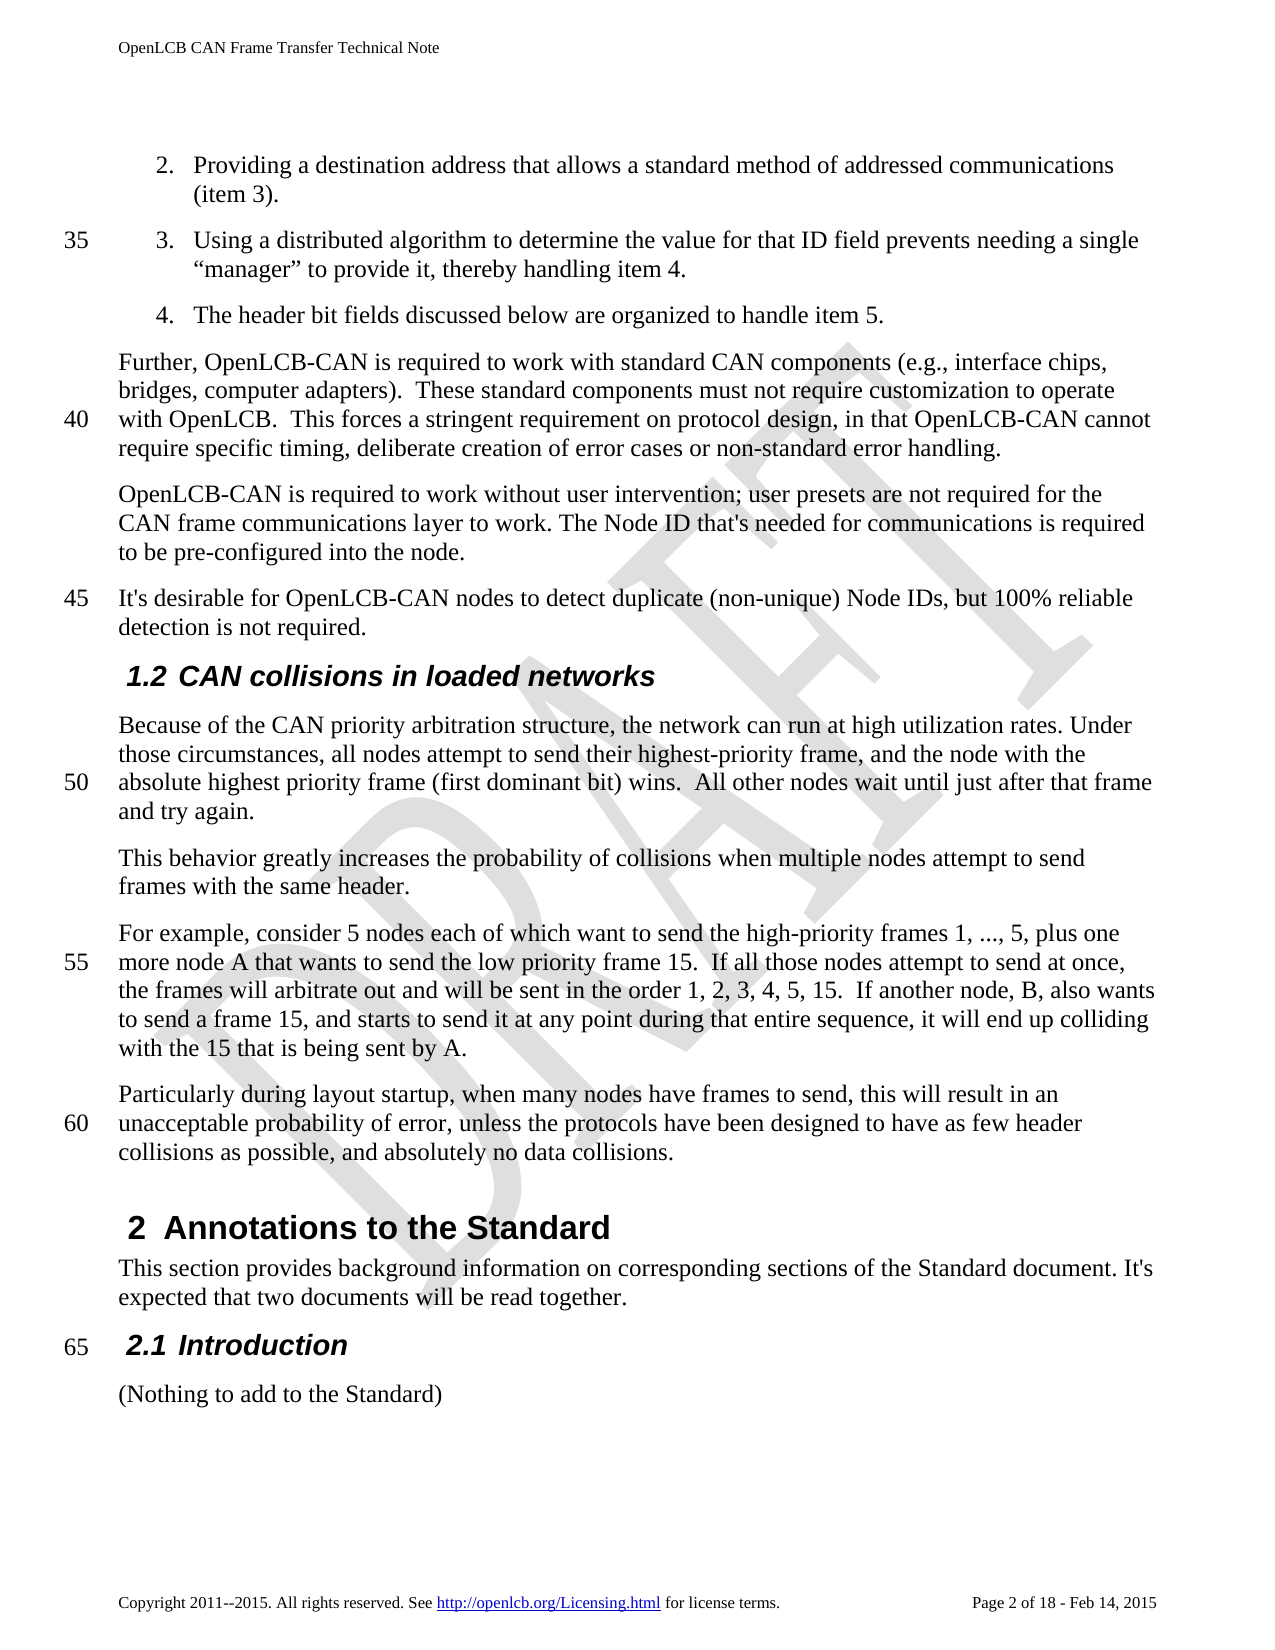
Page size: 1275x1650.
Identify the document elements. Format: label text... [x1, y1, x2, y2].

subtitle Annotations to the Standard [404, 1208, 489, 1247]
subtitle Introduction [118, 1328, 1157, 1362]
text For example, consider 5 nodes each of which want to send the high-priority frames 1, ..., 5, plus one more node A that wants to send the low priority frame 15. If all those nodes attempt to send at once, the frames will arbitrate out and will be sent in the order 1, 2, 3, 4, 5, 15. If another node, B, also wants to send a frame 15, and starts to send it at any point during that entire sequence, it will end up colliding with the 15 that is being sent by A. [118, 918, 525, 1062]
text This section provides background information on corresponding sections of the Standard document. It's expected that two documents will be read together. [118, 1253, 429, 1311]
subtitle Annotations to the Standard [118, 1208, 400, 1247]
text OpenLCB-CAN is required to work without user intervention; user presets are not required for the CAN frame communications layer to work. The Node ID that's needed for communications is required to be pre-configured into the node. [118, 479, 709, 566]
text This section provides background information on corresponding sections of the Standard document. It's expected that two documents will be read together. [429, 1253, 1157, 1311]
text This behavior greatly increases the probability of collisions when multiple nodes attempt to send frames with the same header. [497, 843, 663, 900]
text Particularly during layout startup, when many nodes have frames to send, this will result in an unacceptable probability of error, unless the protocols have been designed to have as few header collisions as possible, and absolutely no data collisions. [474, 1079, 1157, 1166]
text This behavior greatly increases the probability of collisions when multiple nodes attempt to send frames with the same header. [808, 843, 1157, 900]
text Because of the CAN priority arbitration structure, the network can run at high utilization rates. Under those circumstances, all nodes attempt to send their highest-priority frame, and the node with the absolute highest priority frame (first dominant bit) wins. All other nodes wait until just after that frame and try again. [552, 710, 701, 825]
text This behavior greatly increases the probability of collisions when multiple nodes attempt to send frames with the same header. [670, 843, 816, 900]
text OpenLCB-CAN is required to work without user intervention; user presets are not required for the CAN frame communications layer to work. The Node ID that's needed for communications is required to be pre-configured into the node. [883, 479, 1157, 566]
text This behavior greatly increases the probability of collisions when multiple nodes attempt to send frames with the same header. [372, 843, 504, 900]
list The header bit fields discussed below are organized to handle item 5. [156, 300, 1157, 329]
subtitle CAN collisions in loaded networks [1048, 659, 1157, 692]
text It's desirable for OpenLCB-CAN nodes to detect duplicate (non-unique) Node IDs, but 100% reliable detection is not required. [118, 583, 701, 641]
text Particularly during layout startup, when many nodes have frames to send, this will result in an unacceptable probability of error, unless the protocols have been designed to have as few header collisions as possible, and absolutely no data collisions. [118, 1079, 319, 1166]
subtitle CAN collisions in loaded networks [537, 659, 752, 692]
text Further, OpenLCB-CAN is required to work with standard CAN components (e.g., interface chips, bridges, computer adapters). These standard components must not require customization to operate with OpenLCB. This forces a stringent requirement on protocol design, in that OpenLCB-CAN cannot require specific timing, deliberate creation of error cases or non-standard error handling. [118, 347, 841, 462]
text OpenLCB-CAN is required to work without user intervention; user presets are not required for the CAN frame communications layer to work. The Node ID that's needed for communications is required to be pre-configured into the node. [665, 479, 927, 566]
text (Nothing to add to the Standard) [118, 1379, 1157, 1408]
subtitle Annotations to the Standard [494, 1208, 1157, 1247]
list Providing a destination address that allows a standard method of addressed communications (item 3). [156, 150, 1157, 207]
list Using a distributed algorithm to determine the value for that ID field prevents needing a single “manager” to provide it, thereby handling item 4. [156, 225, 1157, 283]
text Because of the CAN priority arbitration structure, the network can run at high utilization rates. Under those circumstances, all nodes attempt to send their highest-priority frame, and the node with the absolute highest priority frame (first dominant bit) wins. All other nodes wait until just after that frame and try again. [612, 710, 882, 825]
text For example, consider 5 nodes each of which want to send the high-priority frames 1, ..., 5, plus one more node A that wants to send the low priority frame 15. If all those nodes attempt to send at once, the frames will arbitrate out and will be sent in the order 1, 2, 3, 4, 5, 15. If another node, B, also wants to send a frame 15, and starts to send it at any point during that entire sequence, it will end up colliding with the 15 that is being sent by A. [541, 918, 720, 1016]
text It's desirable for OpenLCB-CAN nodes to detect duplicate (non-unique) Node IDs, but 100% reliable detection is not required. [686, 583, 1002, 641]
text This behavior greatly increases the probability of collisions when multiple nodes attempt to send frames with the same header. [118, 843, 363, 900]
text For example, consider 5 nodes each of which want to send the high-priority frames 1, ..., 5, plus one more node A that wants to send the low priority frame 15. If all those nodes attempt to send at once, the frames will arbitrate out and will be sent in the order 1, 2, 3, 4, 5, 15. If another node, B, also wants to send a frame 15, and starts to send it at any point during that entire sequence, it will end up colliding with the 15 that is being sent by A. [211, 977, 415, 1062]
text Because of the CAN priority arbitration structure, the network can run at high utilization rates. Under those circumstances, all nodes attempt to send their highest-priority frame, and the node with the absolute highest priority frame (first dominant bit) wins. All other nodes wait until just after that frame and try again. [118, 710, 612, 825]
text It's desirable for OpenLCB-CAN nodes to detect duplicate (non-unique) Node IDs, but 100% reliable detection is not required. [987, 583, 1157, 641]
subtitle CAN collisions in loaded networks [801, 659, 1033, 692]
text Because of the CAN priority arbitration structure, the network can run at high utilization rates. Under those circumstances, all nodes attempt to send their highest-priority frame, and the node with the absolute highest priority frame (first dominant bit) wins. All other nodes wait until just after that frame and try again. [813, 710, 1157, 825]
subtitle CAN collisions in loaded networks [118, 659, 524, 692]
text For example, consider 5 nodes each of which want to send the high-priority frames 1, ..., 5, plus one more node A that wants to send the low priority frame 15. If all those nodes attempt to send at once, the frames will arbitrate out and will be sent in the order 1, 2, 3, 4, 5, 15. If another node, B, also wants to send a frame 15, and starts to send it at any point during that entire sequence, it will end up colliding with the 15 that is being sent by A. [502, 918, 1157, 1062]
text Further, OpenLCB-CAN is required to work with standard CAN components (e.g., interface chips, bridges, computer adapters). These standard components must not require customization to operate with OpenLCB. This forces a stringent requirement on protocol design, in that OpenLCB-CAN cannot require specific timing, deliberate creation of error cases or non-standard error handling. [815, 347, 1157, 462]
text Particularly during layout startup, when many nodes have frames to send, this will result in an unacceptable probability of error, unless the protocols have been designed to have as few header collisions as possible, and absolutely no data collisions. [275, 1079, 490, 1166]
